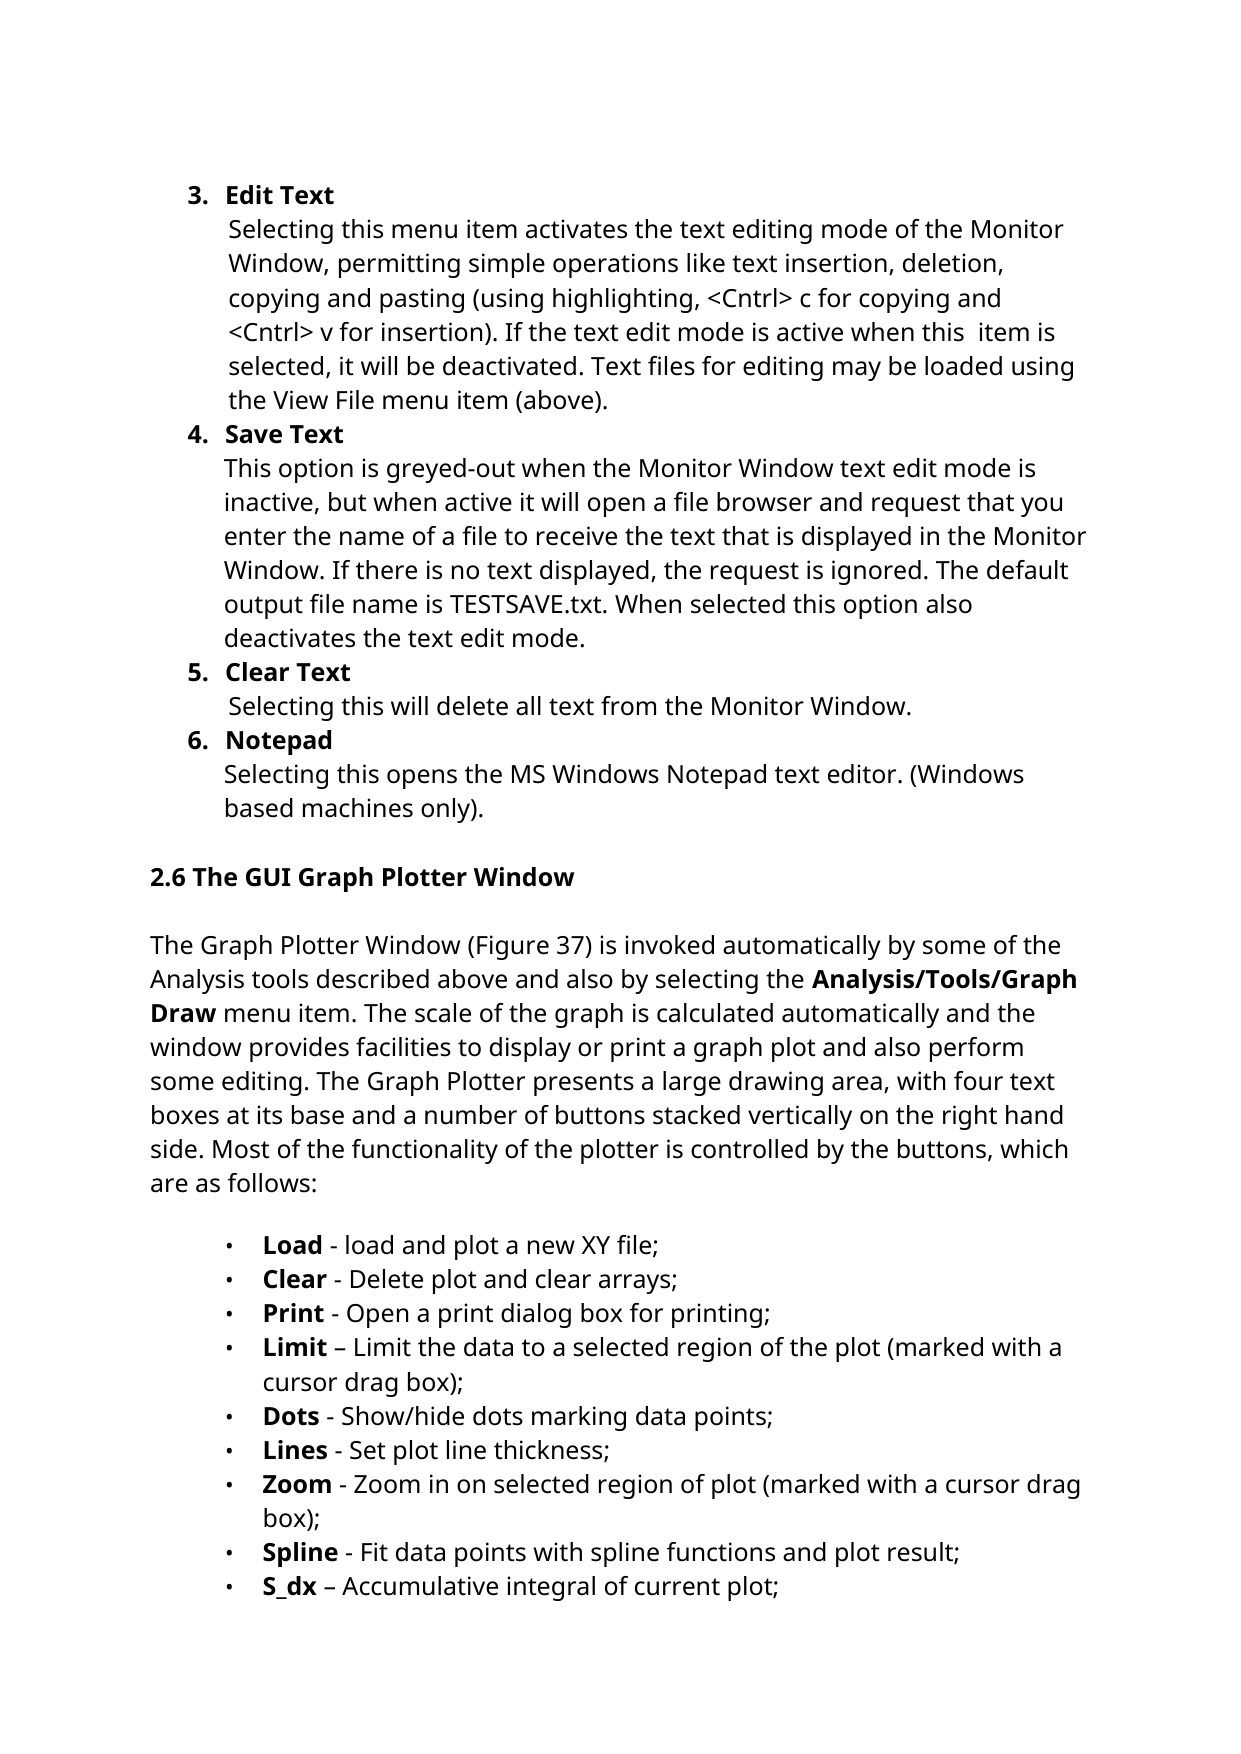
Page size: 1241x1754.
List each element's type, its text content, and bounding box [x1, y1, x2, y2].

list Dots - Show/hide dots marking data points; [225, 1398, 1090, 1432]
text Selecting this menu item activates the text editing mode of the Monitor Window, permitting simple operations like text insertion, deletion, copying and pasting (using highlighting, <Cntrl> c for copying and <Cntrl> v for insertion). If the text edit mode is active when this item is selected, it will be deactivated. Text files for editing may be loaded using the View File menu item (above). [228, 212, 1090, 416]
text This option is greyed-out when the Monitor Window text edit mode is inactive, but when active it will open a file browser and request that you enter the name of a file to receive the text that is displayed in the Monitor Window. If there is no text displayed, the request is ignored. The default output file name is TESTSAVE.txt. When selected this option also deactivates the text edit mode. [223, 451, 1090, 655]
list Zoom - Zoom in on selected region of plot (marked with a cursor drag box); [225, 1466, 1090, 1534]
list Notepad [187, 723, 1090, 757]
text 2.6 The GUI Graph Plotter Window [150, 859, 1090, 893]
list Load - load and plot a new XY file; [225, 1228, 1090, 1262]
list Lines - Set plot line thickness; [225, 1432, 1090, 1466]
list Clear - Delete plot and clear arrays; [225, 1262, 1090, 1296]
list Limit – Limit the data to a selected region of the plot (marked with a cursor drag box); [225, 1330, 1090, 1398]
list Save Text [187, 416, 1090, 451]
text Selecting this will delete all text from the Monitor Window. [228, 689, 1090, 723]
text Selecting this opens the MS Windows Notepad text editor. (Windows based machines only). [223, 757, 1090, 825]
list Edit Text [187, 178, 1090, 212]
list S_dx – Accumulative integral of current plot; [225, 1568, 1090, 1603]
list Print - Open a print dialog box for printing; [225, 1296, 1090, 1330]
list Spline - Fit data points with spline functions and plot result; [225, 1534, 1090, 1568]
text The Graph Plotter Window (Figure 37) is invoked automatically by some of the Analysis tools described above and also by selecting the Analysis/Tools/Graph Draw menu item. The scale of the graph is calculated automatically and the window provides facilities to display or print a graph plot and also perform some editing. The Graph Plotter presents a large drawing area, with four text boxes at its base and a number of buttons stacked vertically on the right hand side. Most of the functionality of the plotter is controlled by the buttons, which are as follows: [150, 927, 1090, 1200]
list Clear Text [187, 655, 1090, 689]
